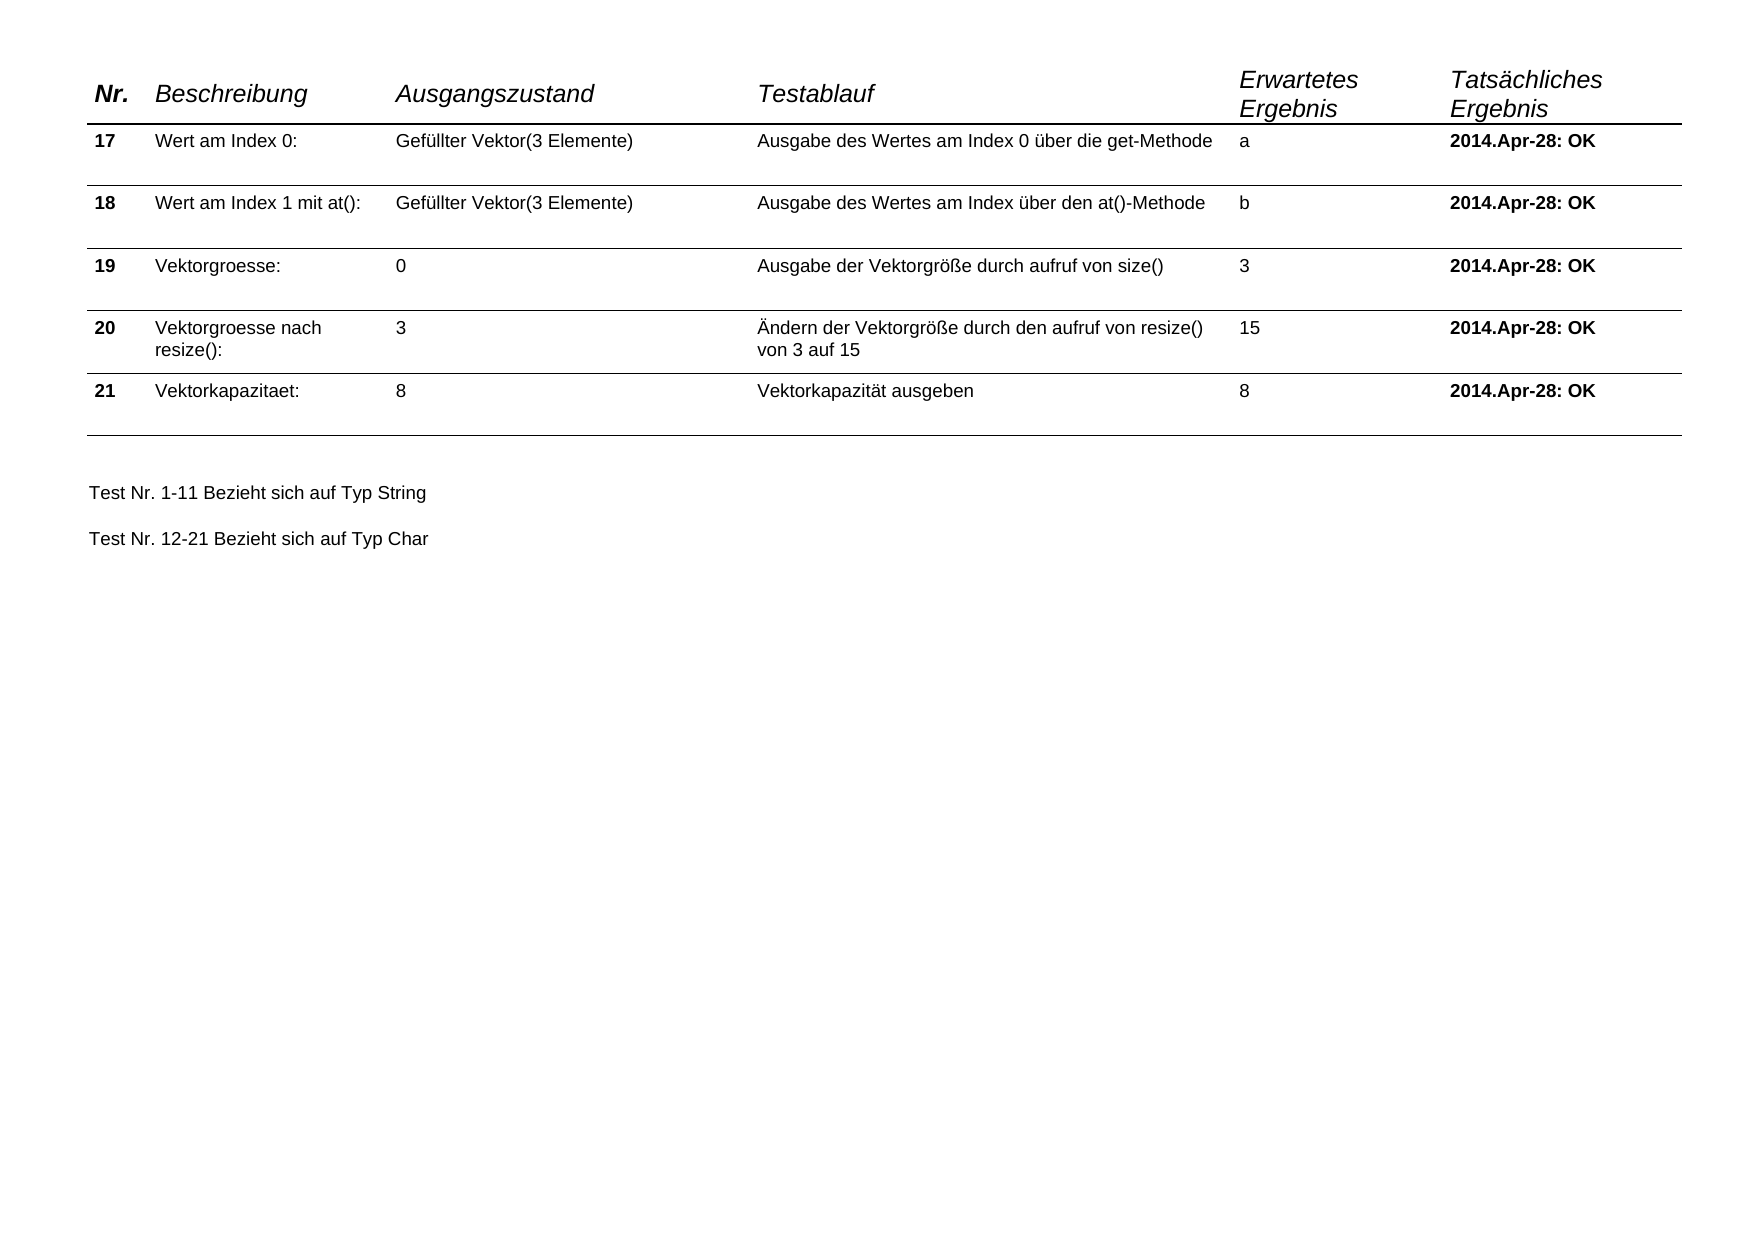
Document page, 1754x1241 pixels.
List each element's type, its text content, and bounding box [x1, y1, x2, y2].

table_header Tatsächliches Ergebnis [1443, 59, 1682, 122]
text Test Nr. 12-21 Bezieht sich auf Typ Char [89, 527, 1695, 549]
table_cell 3 [1232, 249, 1443, 310]
table_cell Ausgabe der Vektorgröße durch aufruf von size() [750, 249, 1232, 310]
table_cell Gefüllter Vektor(3 Elemente) [388, 186, 750, 247]
table_cell 3 [388, 311, 750, 372]
table_cell 8 [1232, 374, 1443, 435]
table_cell b [1232, 186, 1443, 247]
table_header Testablauf [750, 59, 1232, 122]
table_cell Vektorgroesse nach resize(): [148, 311, 388, 372]
table_cell 8 [388, 374, 750, 435]
table_header Beschreibung [148, 59, 388, 122]
table_cell Ändern der Vektorgröße durch den aufruf von resize() von 3 auf 15 [750, 311, 1232, 372]
table_cell a [1232, 125, 1443, 185]
table_cell Vektorkapazitaet: [148, 374, 388, 435]
table_cell Gefüllter Vektor(3 Elemente) [388, 125, 750, 185]
table_cell 2014.Apr-28: OK [1443, 374, 1682, 435]
table_cell 20 [87, 311, 147, 372]
table_header Erwartetes Ergebnis [1232, 59, 1443, 122]
table_cell 21 [87, 374, 147, 435]
table_cell 2014.Apr-28: OK [1443, 186, 1682, 247]
table_cell 2014.Apr-28: OK [1443, 125, 1682, 185]
table_cell 0 [388, 249, 750, 310]
table_cell 2014.Apr-28: OK [1443, 249, 1682, 310]
table_header Nr. [87, 59, 147, 122]
table_header Ausgangszustand [388, 59, 750, 122]
table_cell Vektorgroesse: [148, 249, 388, 310]
table_cell 17 [87, 125, 147, 185]
table_cell Vektorkapazität ausgeben [750, 374, 1232, 435]
table_cell 18 [87, 186, 147, 247]
table_cell Wert am Index 1 mit at(): [148, 186, 388, 247]
table_cell Ausgabe des Wertes am Index über den at()-Methode [750, 186, 1232, 247]
text Test Nr. 1-11 Bezieht sich auf Typ String [89, 482, 1695, 503]
table_cell Ausgabe des Wertes am Index 0 über die get-Methode [750, 125, 1232, 185]
table_cell 15 [1232, 311, 1443, 372]
table_cell 19 [87, 249, 147, 310]
table_cell Wert am Index 0: [148, 125, 388, 185]
table_cell 2014.Apr-28: OK [1443, 311, 1682, 372]
